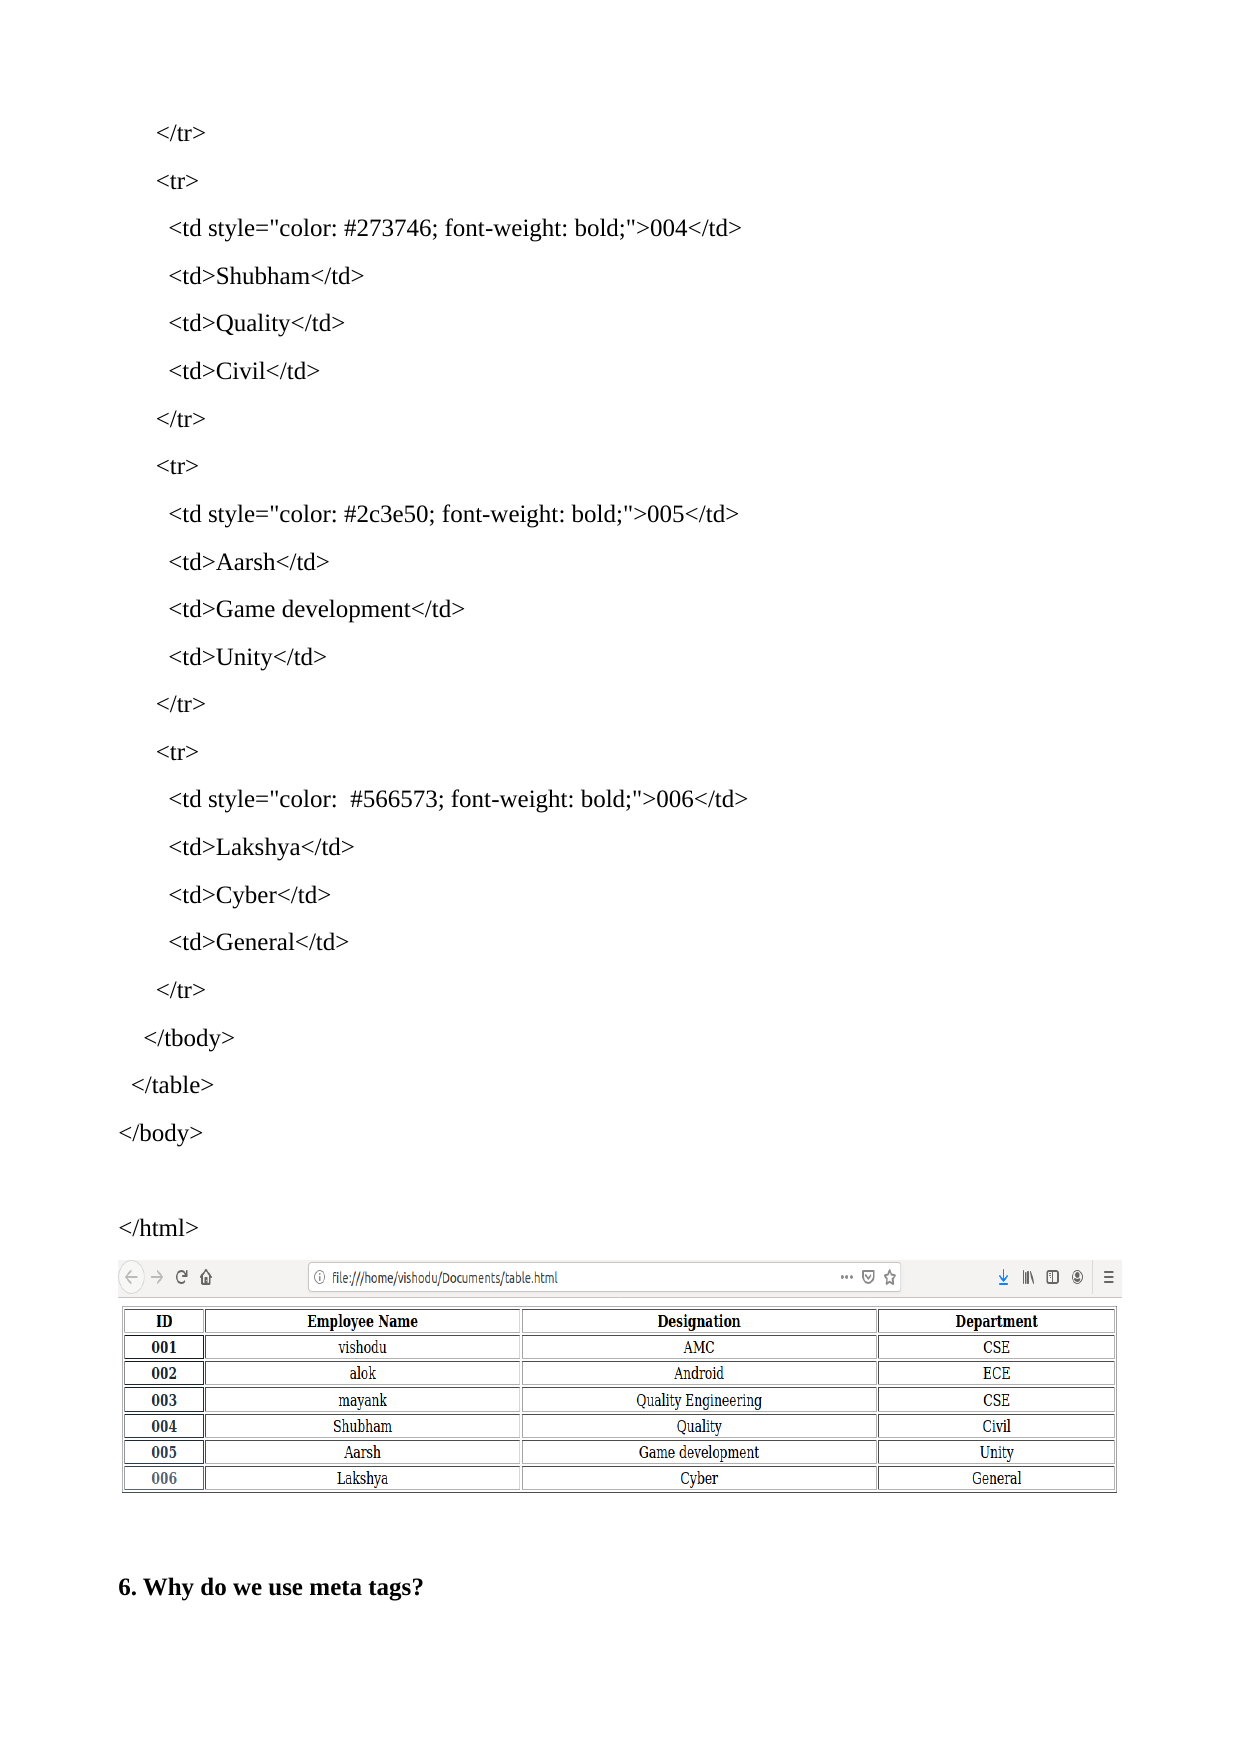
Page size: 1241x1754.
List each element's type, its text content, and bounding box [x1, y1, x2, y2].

text </html> [118, 1213, 1122, 1242]
text <td>Aarsh</td> [118, 547, 1122, 575]
text <td>Unity</td> [118, 642, 1122, 671]
text <td>Cyber</td> [118, 880, 1122, 908]
text <td style="color: #566573; font-weight: bold;">006</td> [118, 784, 1122, 813]
text </tr> [118, 404, 1122, 432]
text <td style="color: #273746; font-weight: bold;">004</td> [118, 213, 1122, 242]
text <td>Civil</td> [118, 356, 1122, 385]
text <td style="color: #2c3e50; font-weight: bold;">005</td> [118, 499, 1122, 528]
text </tr> [118, 689, 1122, 718]
picture [118, 1260, 1123, 1521]
text </tbody> [118, 1023, 1122, 1051]
text </table> [118, 1070, 1122, 1099]
text <td>General</td> [118, 927, 1122, 956]
text <tr> [118, 737, 1122, 766]
text <td>Game development</td> [118, 594, 1122, 623]
text </tr> [118, 118, 1122, 147]
text <tr> [118, 451, 1122, 480]
text <tr> [118, 166, 1122, 194]
text <td>Quality</td> [118, 308, 1122, 337]
text </body> [118, 1118, 1122, 1147]
text </tr> [118, 975, 1122, 1004]
text 6. Why do we use meta tags? [118, 1572, 1122, 1601]
text <td>Shubham</td> [118, 261, 1122, 290]
text <td>Lakshya</td> [118, 832, 1122, 861]
